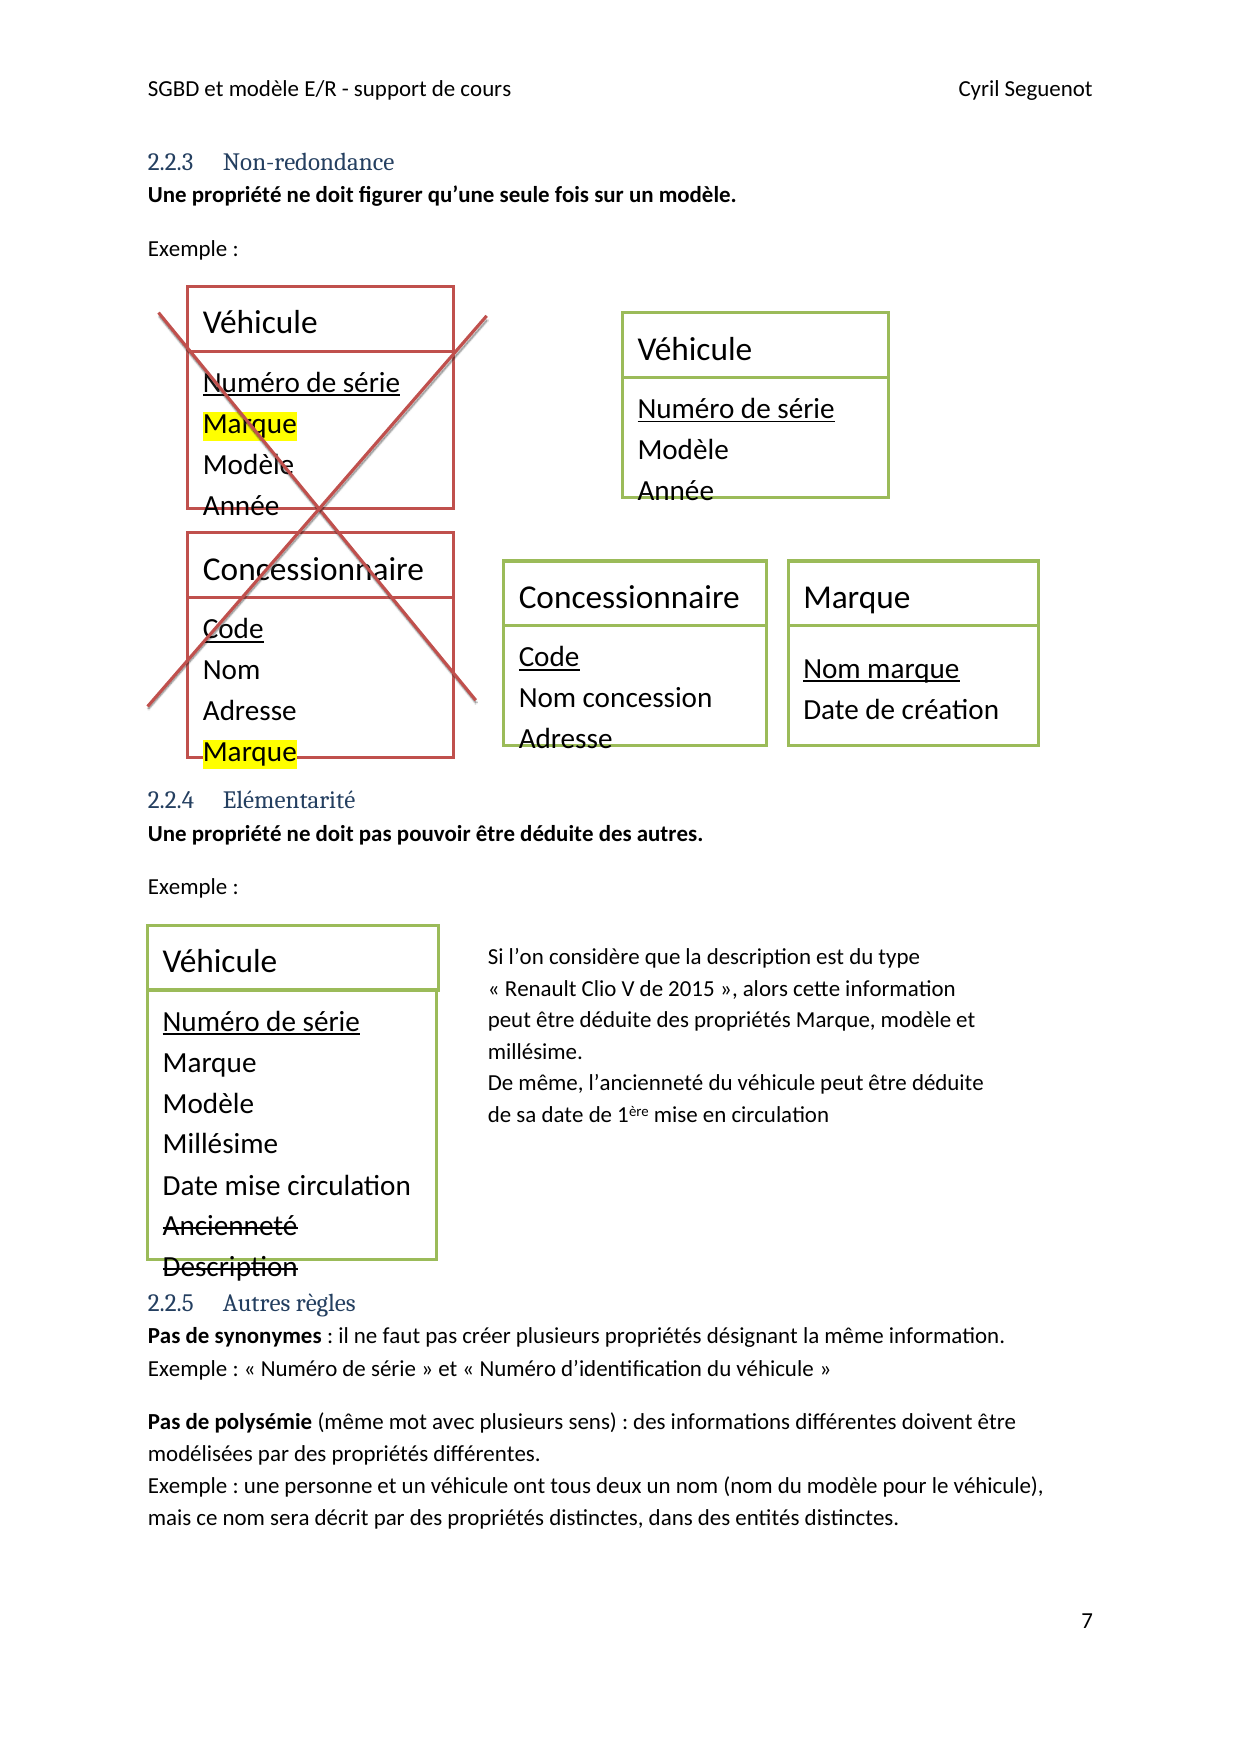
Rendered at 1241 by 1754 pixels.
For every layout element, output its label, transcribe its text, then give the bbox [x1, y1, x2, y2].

subtitle Elémentarité [148, 786, 1093, 815]
text Pas de synonymes : il ne faut pas créer plusieurs propriétés désignant la même information. Exemple : « Numéro de série » et « Numéro d’identification du véhicule » [148, 1322, 1093, 1382]
text Une propriété ne doit figurer qu’une seule fois sur un modèle. [148, 181, 1093, 209]
text Une propriété ne doit pas pouvoir être déduite des autres. [148, 819, 1093, 847]
text Exemple : [148, 872, 1093, 900]
subtitle Non-redondance [148, 148, 1093, 176]
text Pas de polysémie (même mot avec plusieurs sens) : des informations différentes doivent être modélisées par des propriétés différentes. Exemple : une personne et un véhicule ont tous deux un nom (nom du modèle pour le véhicule), mais ce nom sera décrit par des propriétés distinctes, dans des entités distinctes. [148, 1407, 1093, 1531]
text Exemple : [148, 234, 1093, 262]
subtitle Autres règles [148, 1289, 1093, 1317]
